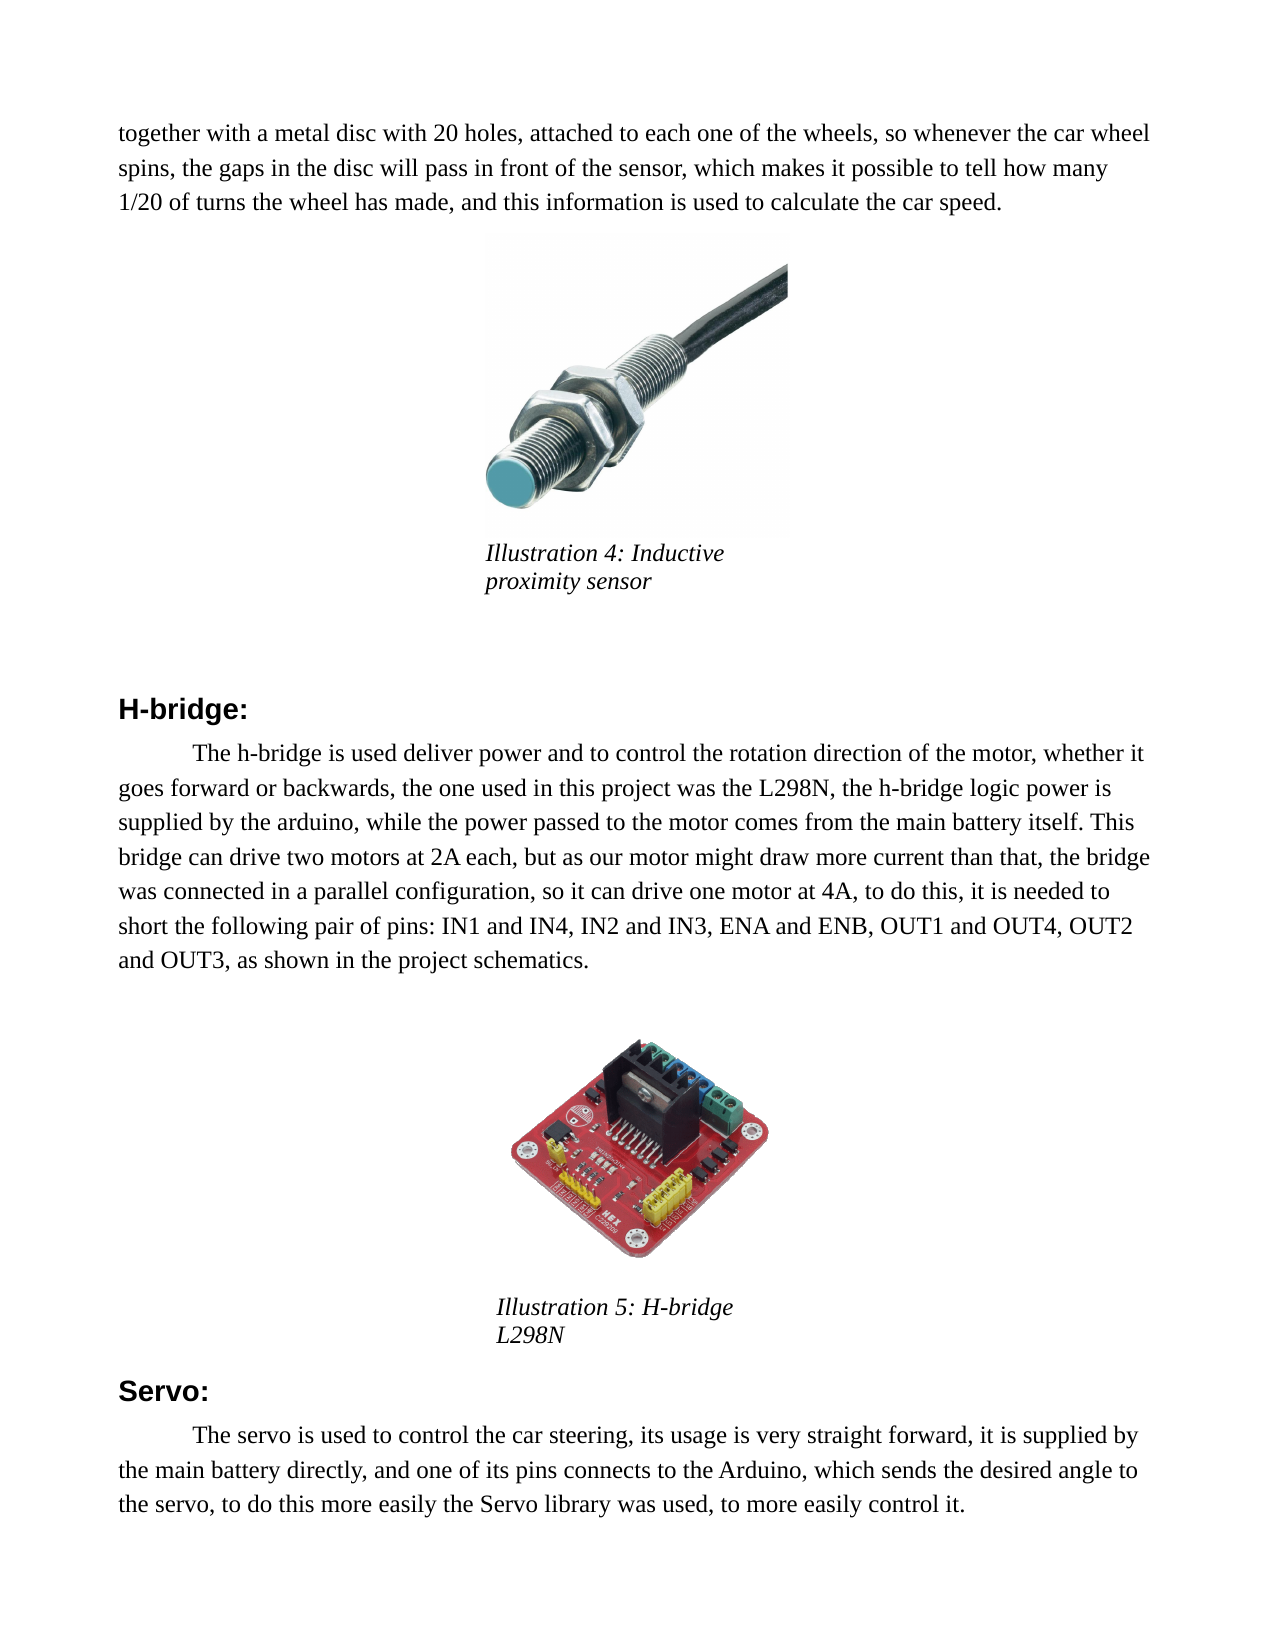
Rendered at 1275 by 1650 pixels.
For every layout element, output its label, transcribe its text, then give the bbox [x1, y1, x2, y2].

picture [485, 233, 790, 538]
text together with a metal disc with 20 holes, attached to each one of the wheels, so whenever the car wheel spins, the gaps in the disc will pass in front of the sensor, which makes it possible to tell how many 1/20 of turns the wheel has made, and this information is used to calculate the car speed. [118, 118, 1157, 216]
text Illustration 4: Inductive proximity sensor [485, 538, 790, 595]
subtitle H-bridge: [118, 692, 1157, 726]
text The h-bridge is used deliver power and to control the rotation direction of the motor, whether it goes forward or backwards, the one used in this project was the L298N, the h-bridge logic power is supplied by the arduino, while the power passed to the motor comes from the main battery itself. This bridge can drive two motors at 2A each, but as our motor might draw more current than that, the bridge was connected in a parallel configuration, so it can drive one motor at 4A, to do this, it is needed to short the following pair of pins: IN1 and IN4, IN2 and IN3, ENA and ENB, OUT1 and OUT4, OUT2 and OUT3, as shown in the project schematics. [118, 738, 1157, 974]
subtitle Servo: [118, 1374, 1157, 1408]
text The servo is used to control the car steering, its usage is very straight forward, it is supplied by the main battery directly, and one of its pins connects to the Arduino, which sends the desired angle to the servo, to do this more easily the Servo library was used, to more easily control it. [118, 1420, 1157, 1518]
text Illustration 5: H-bridge L298N [496, 1292, 779, 1349]
picture [496, 1008, 779, 1292]
